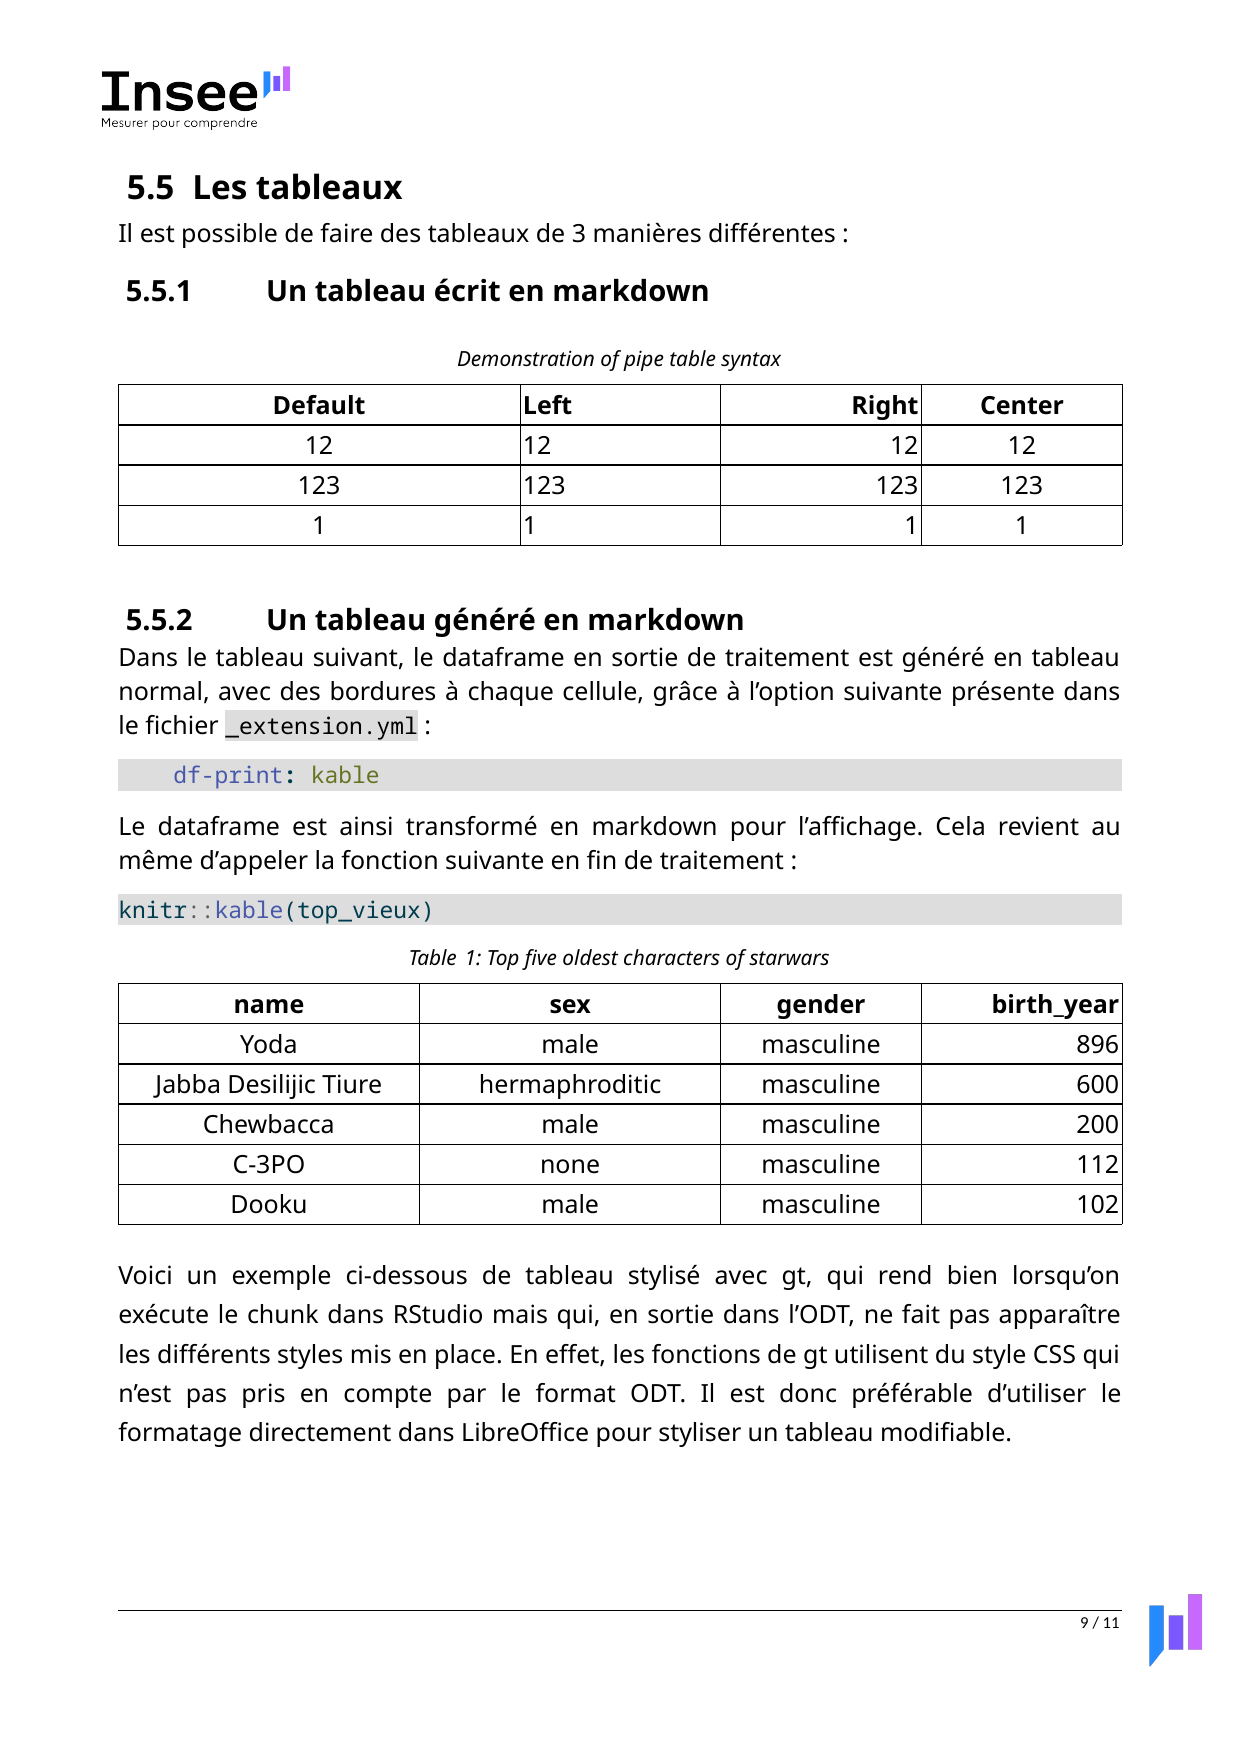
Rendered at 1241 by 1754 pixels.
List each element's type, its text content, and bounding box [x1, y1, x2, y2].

table_cell masculine [721, 1145, 921, 1184]
table_cell masculine [721, 1065, 921, 1103]
table_cell 112 [922, 1145, 1122, 1184]
table_cell 12 [721, 426, 921, 464]
text Il est possible de faire des tableaux de 3 manières différentes : [118, 216, 1122, 249]
table_cell 123 [521, 466, 720, 505]
table_cell 1 [119, 506, 520, 545]
table_cell C-3PO [119, 1145, 419, 1184]
table_cell Chewbacca [119, 1105, 419, 1144]
text knitr::kable(top_vieux) [118, 894, 1122, 925]
subtitle Un tableau écrit en markdown [118, 270, 1122, 310]
table_cell 12 [521, 426, 720, 464]
table_cell Yoda [119, 1024, 419, 1063]
picture [1138, 1594, 1203, 1668]
table_cell 123 [119, 466, 520, 505]
text Dans le tableau suivant, le dataframe en sortie de traitement est généré en tableau normal, avec des bordures à chaque cellule, grâce à l’option suivante présente dans le fichier _extension.yml : [118, 639, 1122, 742]
table_header birth_year [922, 984, 1122, 1023]
table_header Center [922, 385, 1122, 424]
text Le dataframe est ainsi transformé en markdown pour l’affichage. Cela revient au même d’appeler la fonction suivante en fin de traitement : [118, 808, 1122, 876]
table_cell 1 [521, 506, 720, 545]
table_cell 896 [922, 1024, 1122, 1063]
text df-print: kable [118, 759, 1122, 791]
table_header Default [119, 385, 520, 424]
table_header name [119, 984, 419, 1023]
table_header sex [420, 984, 720, 1023]
table_header Left [521, 385, 720, 424]
table_cell masculine [721, 1105, 921, 1144]
table_cell 1 [922, 506, 1122, 545]
subtitle Un tableau généré en markdown [118, 600, 1122, 639]
table_cell 123 [922, 466, 1122, 505]
table_header Right [721, 385, 921, 424]
table_cell 102 [922, 1185, 1122, 1224]
subtitle Les tableaux [118, 161, 1122, 209]
table_cell Jabba Desilijic Tiure [119, 1065, 419, 1103]
table_cell masculine [721, 1185, 921, 1224]
table_cell 123 [721, 466, 921, 505]
table_cell 1 [721, 506, 921, 545]
table_header gender [721, 984, 921, 1023]
text Demonstration of pipe table syntax [118, 344, 1122, 373]
table_cell hermaphroditic [420, 1065, 720, 1103]
table_cell male [420, 1105, 720, 1144]
table_cell masculine [721, 1024, 921, 1063]
table_cell male [420, 1024, 720, 1063]
text Voici un exemple ci-dessous de tableau stylisé avec gt, qui rend bien lorsqu’on exécute le chunk dans RStudio mais qui, en sortie dans l’ODT, ne fait pas apparaître les différents styles mis en place. En effet, les fonctions de gt utilisent du style CSS qui n’est pas pris en compte par le format ODT. Il est donc préférable d’utiliser le formatage directement dans LibreOffice pour styliser un tableau modifiable. [118, 1258, 1122, 1449]
picture [70, 40, 322, 159]
table_cell male [420, 1185, 720, 1224]
table_cell Dooku [119, 1185, 419, 1224]
table_cell 600 [922, 1065, 1122, 1103]
table_cell none [420, 1145, 720, 1184]
table_header Table 1: Top five oldest characters of starwars [118, 943, 1122, 983]
table_cell 12 [119, 426, 520, 464]
table_cell 200 [922, 1105, 1122, 1144]
table_cell 12 [922, 426, 1122, 464]
